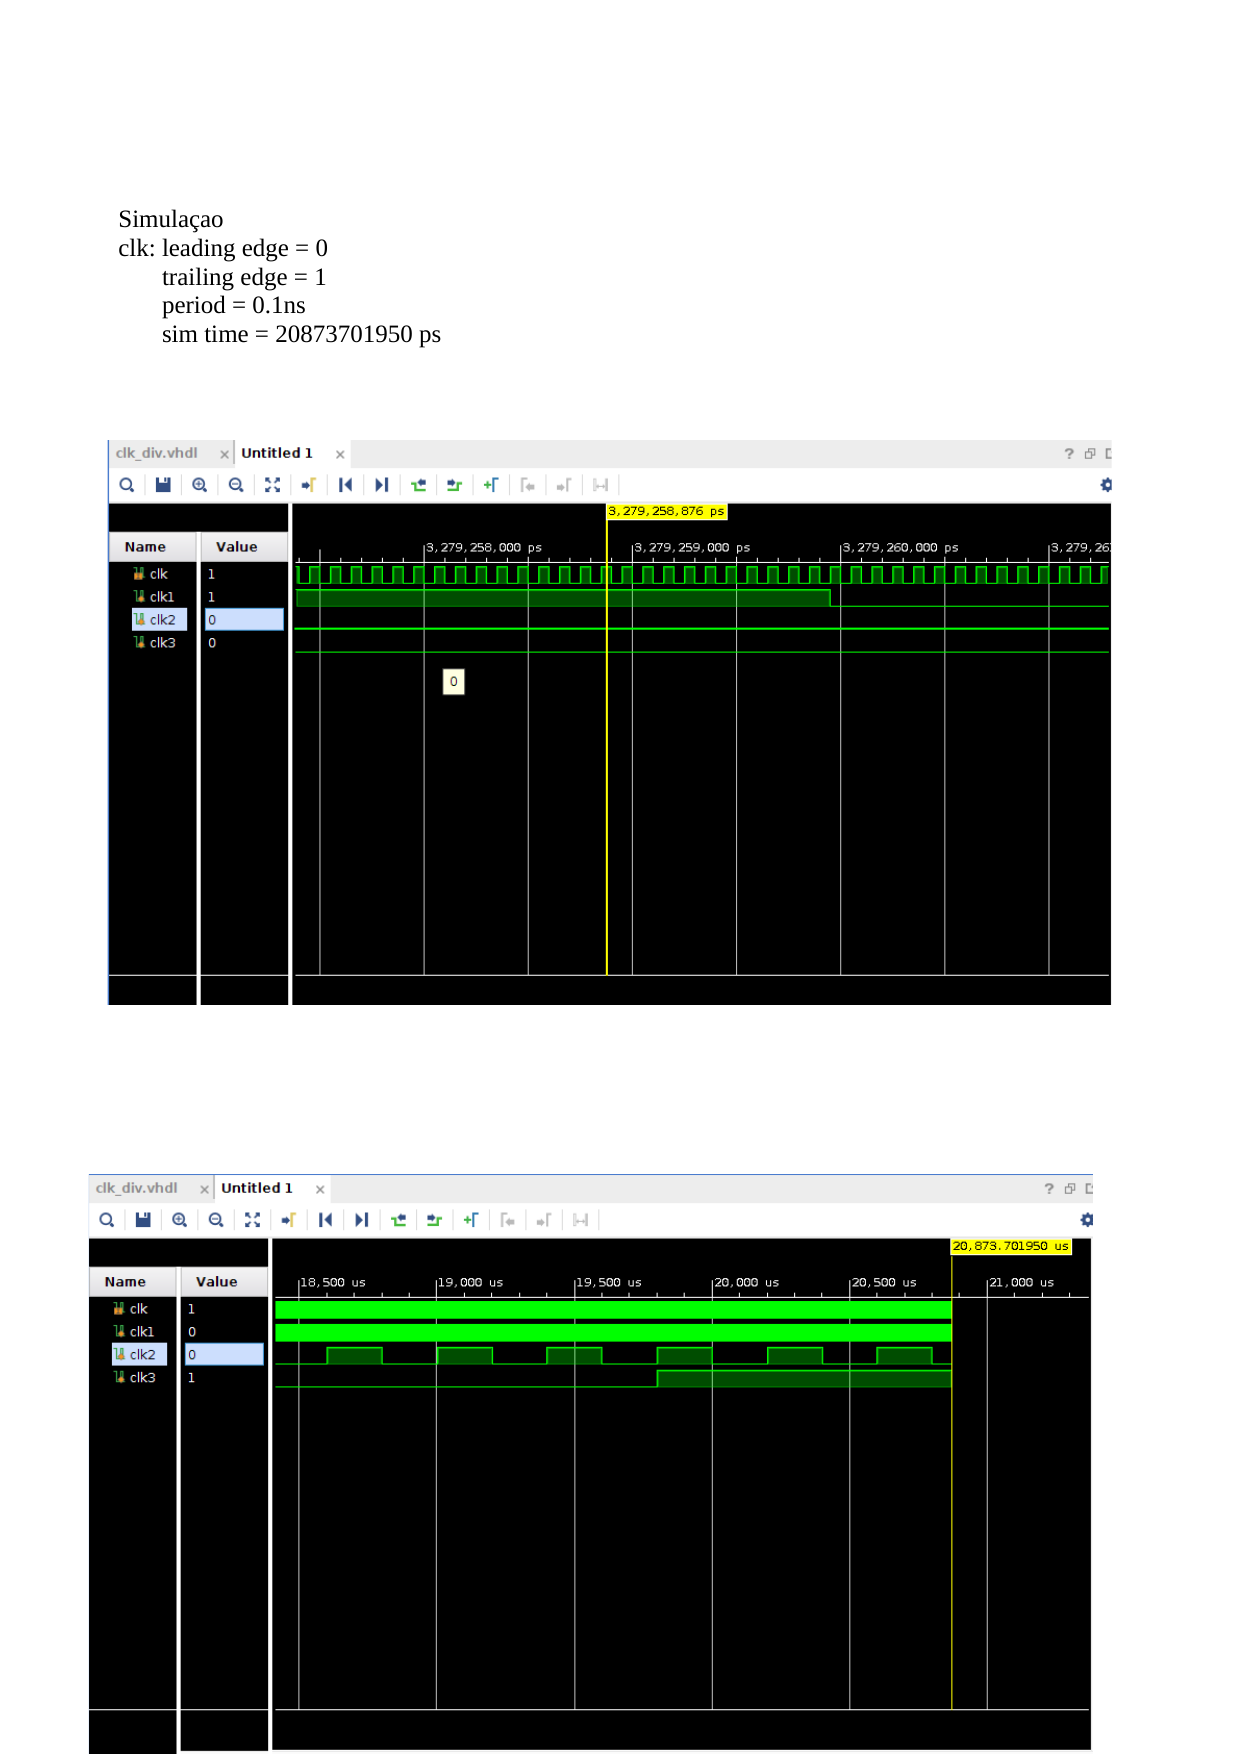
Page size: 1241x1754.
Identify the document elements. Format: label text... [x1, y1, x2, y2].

text Simulaçao [118, 204, 1122, 233]
picture [88, 1174, 1093, 1754]
text trailing edge = 1 [118, 262, 1122, 291]
text sim time = 20873701950 ps [118, 319, 1122, 348]
text clk: leading edge = 0 [118, 233, 1122, 262]
picture [107, 440, 1112, 1005]
text period = 0.1ns [118, 291, 1122, 319]
